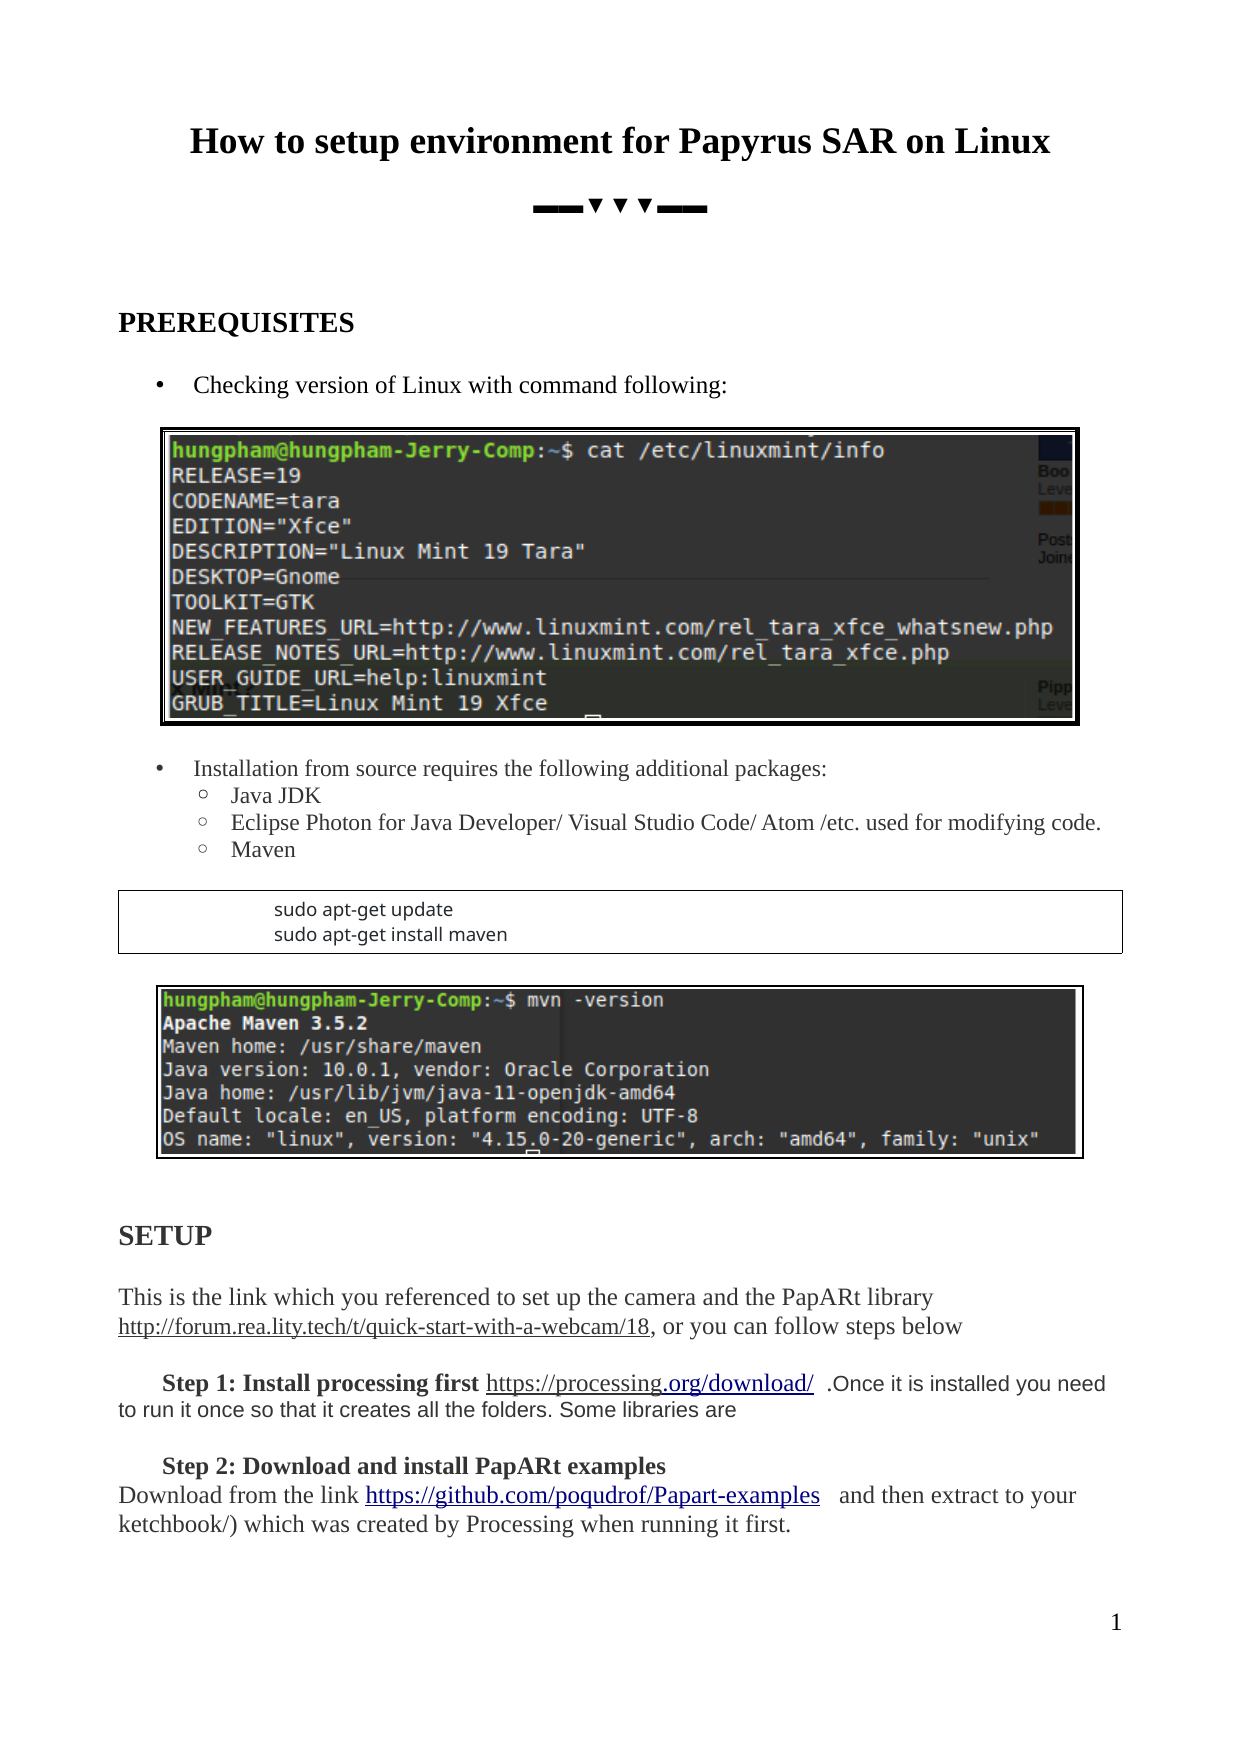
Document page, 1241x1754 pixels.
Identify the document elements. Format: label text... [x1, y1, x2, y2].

text Download from the link https://github.com/poqudrof/Papart-examples and then extract to your ketchbook/) which was created by Processing when running it first. [118, 1480, 1122, 1537]
text SETUP [118, 1218, 1122, 1251]
list Java JDK [193, 781, 1122, 809]
list Eclipse Photon for Java Developer/ Visual Studio Code/ Atom /etc. used for modifying code. [193, 809, 1122, 836]
text ▬▬▼▼▼▬▬ [118, 190, 1122, 219]
picture [167, 435, 1073, 718]
list Checking version of Linux with command following: [156, 370, 1122, 398]
list Maven [193, 836, 1122, 863]
table_header sudo apt-get update sudo apt-get install maven [119, 891, 1122, 953]
text PREREQUISITES [118, 305, 1122, 338]
list Installation from source requires the following additional packages: [156, 754, 1122, 781]
text How to setup environment for Papyrus SAR on Linux [118, 118, 1122, 161]
text Step 2: Download and install PapARt examples [118, 1451, 1122, 1480]
text This is the link which you referenced to set up the camera and the PapARt library http://forum.rea.lity.tech/t/quick-start-with-a-webcam/18, or you can follow steps below [118, 1282, 1122, 1340]
text Step 1: Install processing first https://processing.org/download/ .Once it is installed you need to run it once so that it creates all the folders. Some libraries are [118, 1368, 1122, 1422]
picture [160, 989, 1080, 1154]
